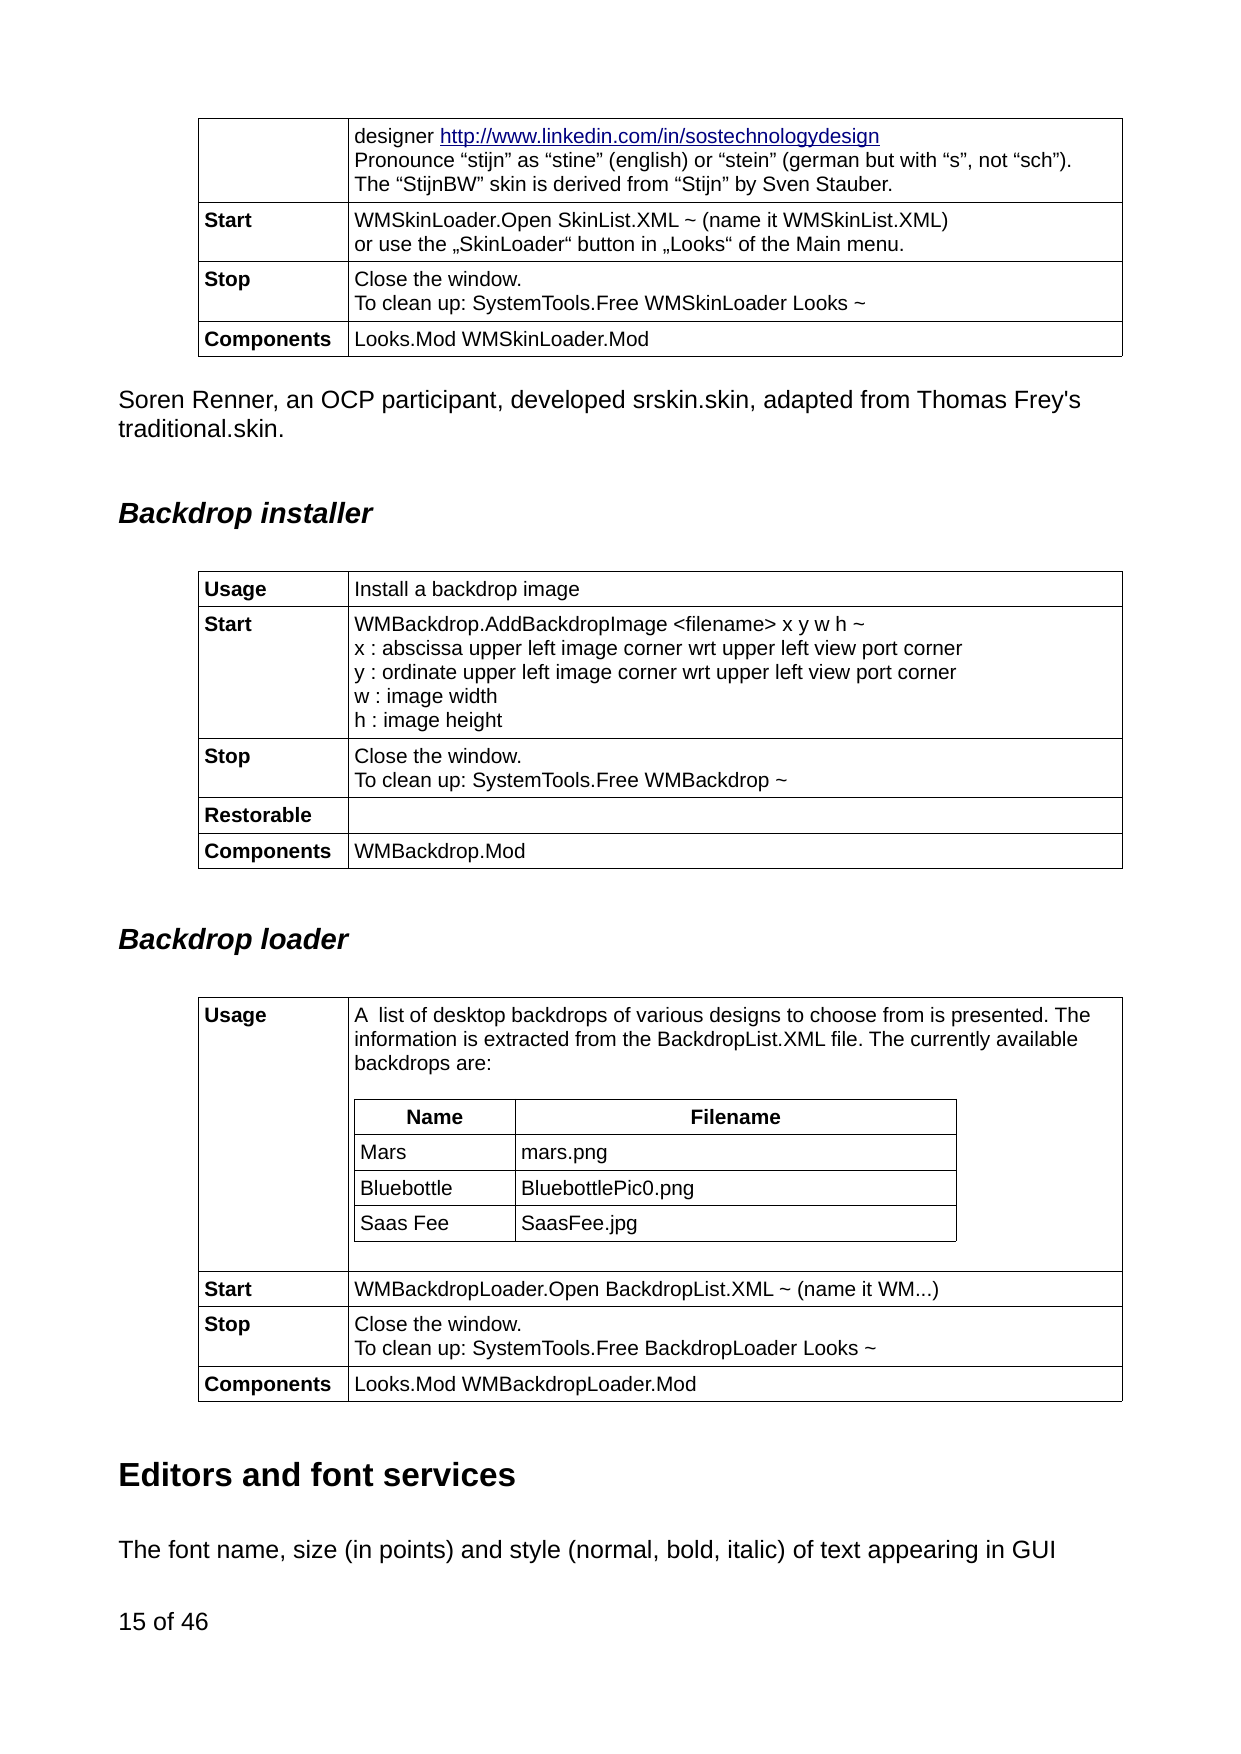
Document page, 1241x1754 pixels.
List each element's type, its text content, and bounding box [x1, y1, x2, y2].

table_header Usage [199, 998, 348, 1271]
table_cell Close the window. To clean up: SystemTools.Free WMBackdrop ~ [349, 739, 1122, 797]
table_cell WMBackdrop.Mod [349, 834, 1122, 868]
table_cell WMSkinLoader.Open SkinList.XML ~ (name it WMSkinList.XML) or use the „SkinLoader“ button in „Looks“ of the Main menu. [349, 203, 1122, 261]
table_cell Components [199, 322, 348, 356]
table_cell Start [199, 607, 348, 738]
table_header designer http://www.linkedin.com/in/sostechnologydesign Pronounce “stijn” as “stine” (english) or “stein” (german but with “s”, not “sch”). The “StijnBW” skin is derived from “Stijn” by Sven Stauber. [349, 119, 1122, 202]
table_cell [349, 798, 1122, 833]
table_cell Close the window. To clean up: SystemTools.Free WMSkinLoader Looks ~ [349, 262, 1122, 321]
table_cell Saas Fee [355, 1206, 515, 1241]
table_cell WMBackdropLoader.Open BackdropList.XML ~ (name it WM...) [349, 1272, 1122, 1306]
table_cell WMBackdrop.AddBackdropImage <filename> x y w h ~ x : abscissa upper left image corner wrt upper left view port corner y : ordinate upper left image corner wrt upper left view port corner w : image width h : image height [349, 607, 1122, 738]
subtitle Backdrop installer [118, 496, 1122, 530]
table_cell Components [199, 834, 348, 868]
table_cell Looks.Mod WMBackdropLoader.Mod [349, 1367, 1122, 1401]
table_cell mars.png [516, 1135, 956, 1170]
table_cell Looks.Mod WMSkinLoader.Mod [349, 322, 1122, 356]
table_cell Restorable [199, 798, 348, 833]
table_cell Mars [355, 1135, 515, 1170]
text Soren Renner, an OCP participant, developed srskin.skin, adapted from Thomas Frey's traditional.skin. [118, 385, 1122, 442]
table_cell Stop [199, 739, 348, 797]
table_header Name [355, 1100, 515, 1134]
table_cell Start [199, 1272, 348, 1306]
table_cell SaasFee.jpg [516, 1206, 956, 1241]
table_cell Components [199, 1367, 348, 1401]
table_header A list of desktop backdrops of various designs to choose from is presented. The information is extracted from the BackdropList.XML file. The currently available backdrops are: [349, 998, 1122, 1271]
table_cell Start [199, 203, 348, 261]
subtitle Backdrop loader [118, 922, 1122, 956]
table_cell Stop [199, 1307, 348, 1366]
subtitle Editors and font services [118, 1455, 1122, 1493]
table_header [199, 119, 348, 202]
table_header Usage [199, 572, 348, 606]
table_header Filename [516, 1100, 956, 1134]
table_cell BluebottlePic0.png [516, 1171, 956, 1205]
table_cell Close the window. To clean up: SystemTools.Free BackdropLoader Looks ~ [349, 1307, 1122, 1366]
table_cell Bluebottle [355, 1171, 515, 1205]
text The font name, size (in points) and style (normal, bold, italic) of text appearing in GUI [118, 1534, 1122, 1563]
table_cell Stop [199, 262, 348, 321]
table_header Install a backdrop image [349, 572, 1122, 606]
